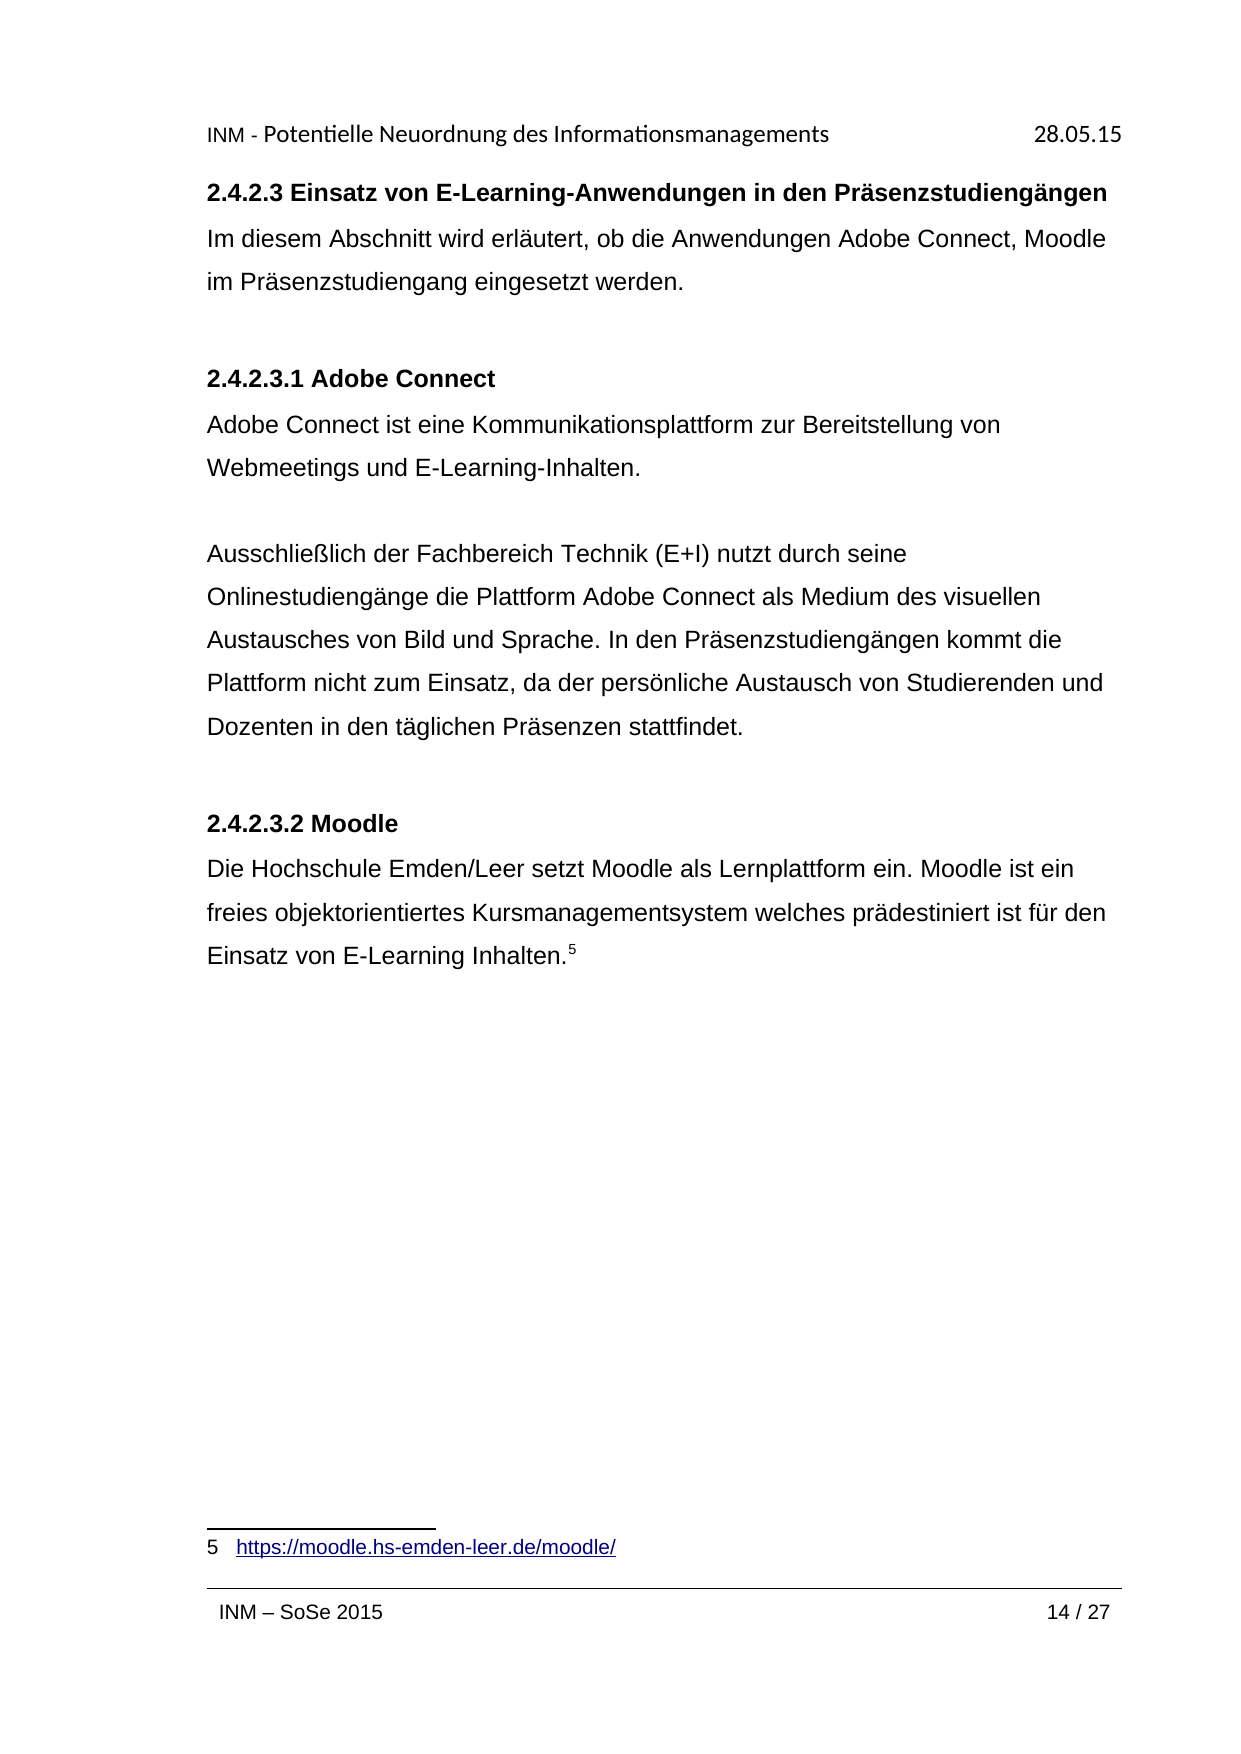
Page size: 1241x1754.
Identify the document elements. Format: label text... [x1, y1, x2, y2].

subtitle 2.4.2.3.1 Adobe Connect [207, 364, 1122, 393]
text Die Hochschule Emden/Leer setzt Moodle als Lernplattform ein. Moodle ist ein freies objektorientiertes Kursmanagementsystem welches prädestiniert ist für den Einsatz von E-Learning Inhalten. [207, 854, 1122, 969]
text Ausschließlich der Fachbereich Technik (E+I) nutzt durch seine Onlinestudiengänge die Plattform Adobe Connect als Medium des visuellen Austausches von Bild und Sprache. In den Präsenzstudiengängen kommt die Plattform nicht zum Einsatz, da der persönliche Austausch von Studierenden und Dozenten in den täglichen Präsenzen stattfindet. [207, 539, 1122, 740]
text Adobe Connect ist eine Kommunikationsplattform zur Bereitstellung von Webmeetings und E-Learning-Inhalten. [207, 409, 1122, 481]
subtitle 2.4.2.3 Einsatz von E-Learning-Anwendungen in den Präsenzstudiengängen [207, 178, 1122, 207]
text https://moodle.hs-emden-leer.de/moodle/ [207, 1535, 1122, 1559]
subtitle 2.4.2.3.2 Moodle [207, 809, 1122, 838]
text Im diesem Abschnitt wird erläutert, ob die Anwendungen Adobe Connect, Moodle im Präsenzstudiengang eingesetzt werden. [207, 223, 1122, 295]
